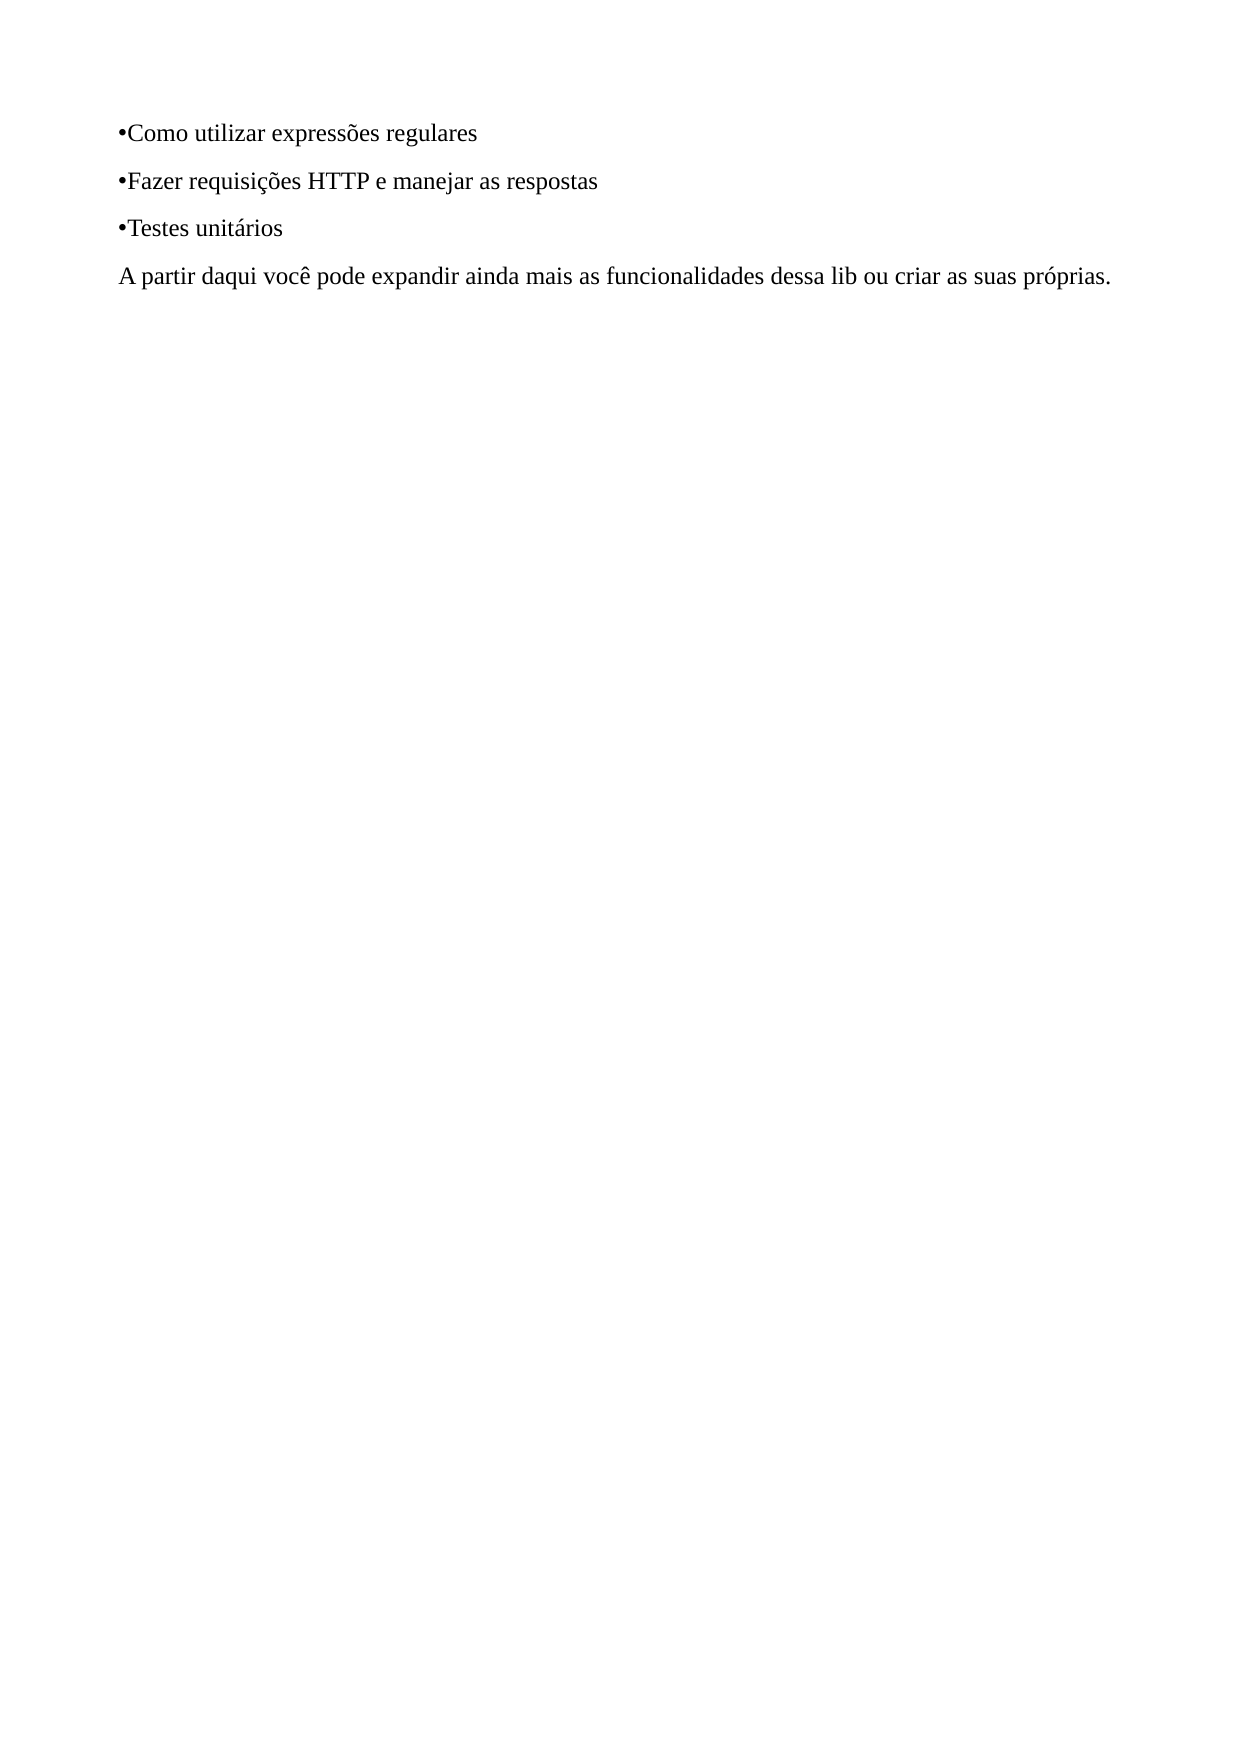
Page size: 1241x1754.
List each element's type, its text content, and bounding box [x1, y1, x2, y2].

text A partir daqui você pode expandir ainda mais as funcionalidades dessa lib ou criar as suas próprias. [118, 261, 1122, 290]
list Como utilizar expressões regulares [118, 118, 1122, 147]
list Fazer requisições HTTP e manejar as respostas [118, 166, 1122, 194]
list Testes unitários [118, 213, 1122, 242]
